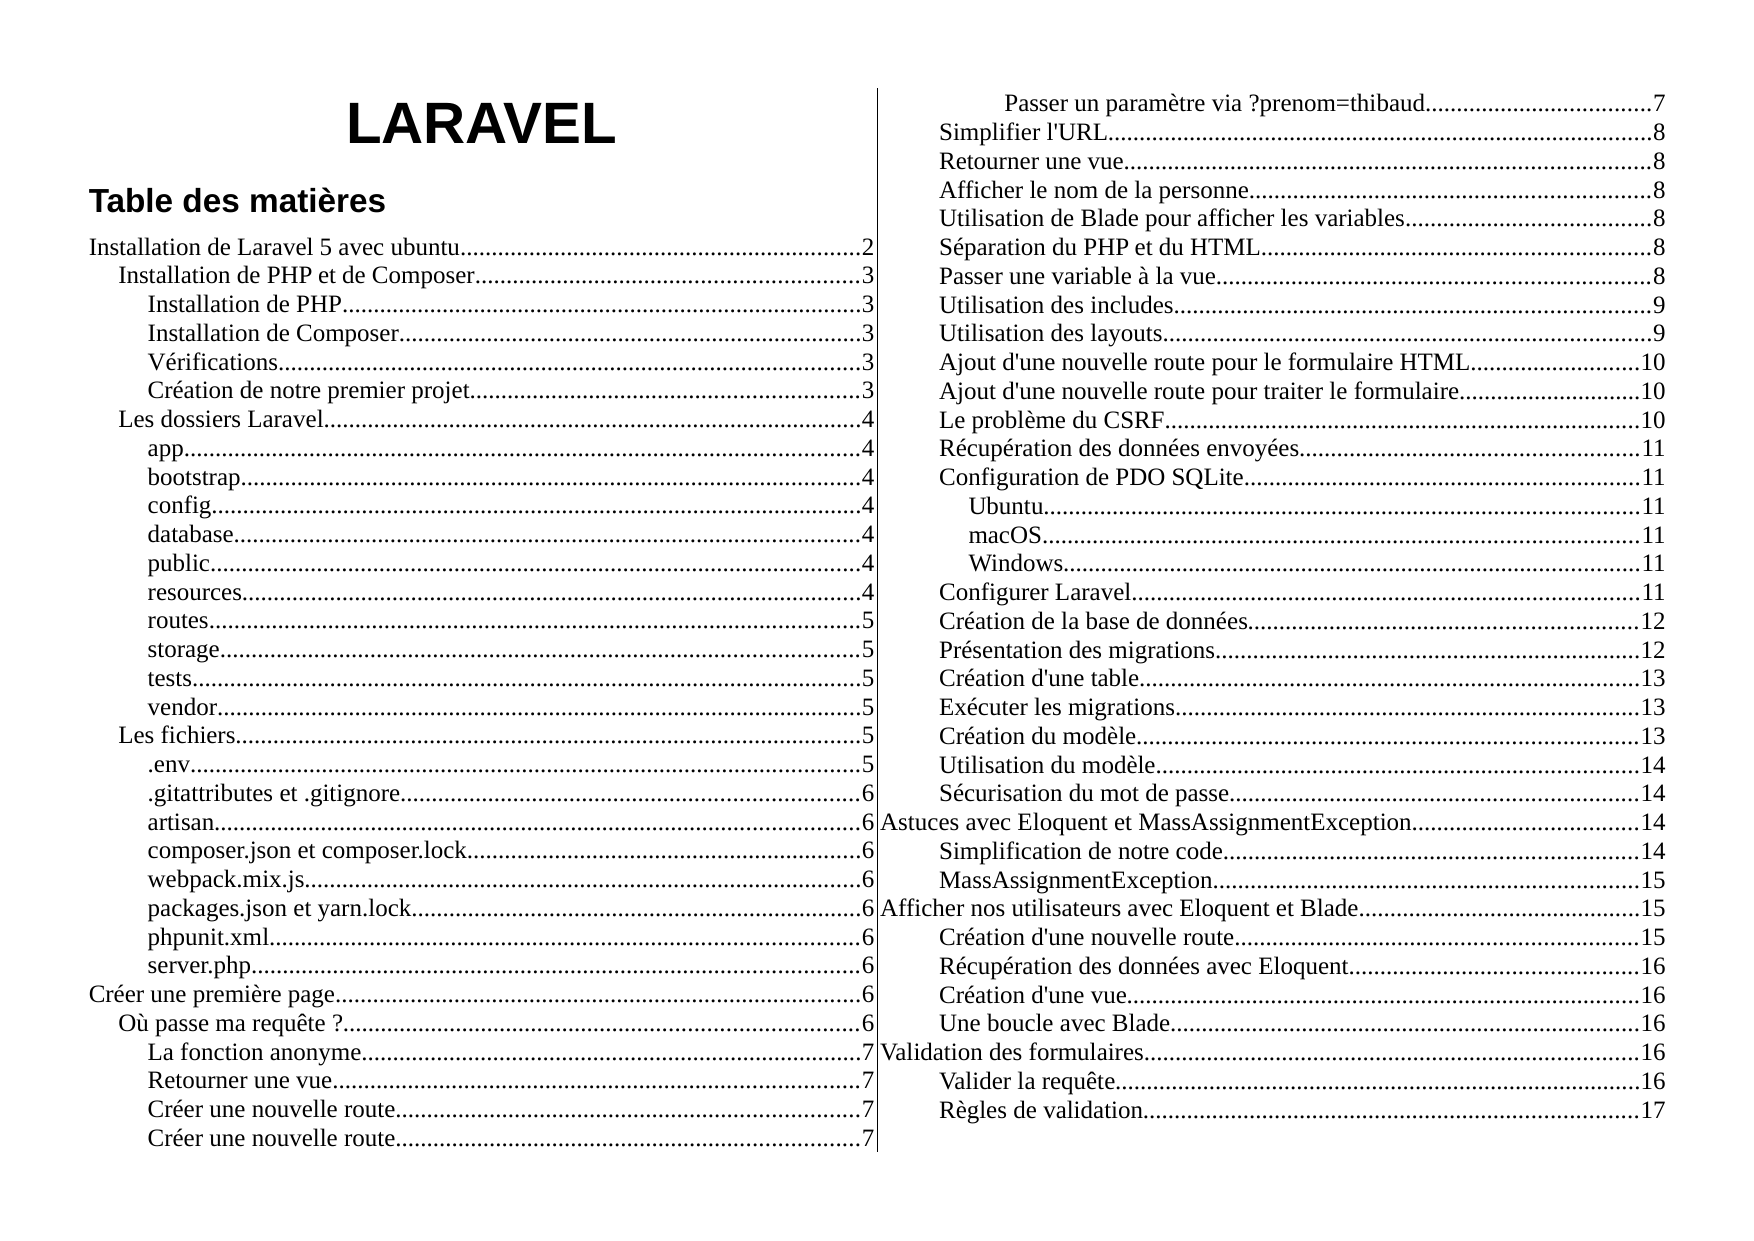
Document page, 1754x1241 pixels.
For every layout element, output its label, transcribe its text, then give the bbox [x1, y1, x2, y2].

text bootstrap 4 [147, 462, 874, 490]
text public 4 [147, 548, 874, 577]
text routes 5 [147, 605, 874, 634]
title LARAVEL [100, 88, 862, 156]
text Simplifier l'URL 8 [939, 117, 1665, 146]
text Configurer Laravel 11 [939, 577, 1665, 606]
text Où passe ma requête ? 6 [118, 1008, 874, 1037]
text database 4 [147, 519, 874, 548]
text Création de la base de données 12 [939, 606, 1665, 635]
text packages.json et yarn.lock 6 [147, 893, 874, 922]
text Utilisation du modèle 14 [939, 750, 1665, 778]
text Récupération des données avec Eloquent 16 [939, 951, 1665, 980]
text Astuces avec Eloquent et MassAssignmentException 14 [880, 807, 1665, 836]
text tests 5 [147, 663, 874, 692]
text composer.json et composer.lock 6 [147, 835, 874, 864]
text app 4 [147, 433, 874, 462]
text .gitattributes et .gitignore 6 [147, 778, 874, 807]
text Créer une nouvelle route 7 [147, 1094, 874, 1123]
text Création de notre premier projet 3 [147, 375, 874, 404]
text Vérifications 3 [147, 347, 874, 375]
text server.php 6 [147, 950, 874, 979]
text Création du modèle 13 [939, 721, 1665, 750]
text Exécuter les migrations 13 [939, 692, 1665, 721]
text artisan 6 [147, 807, 874, 835]
text Passer un paramètre via ?prenom=thibaud 7 [998, 88, 1665, 117]
text Configuration de PDO SQLite 11 [939, 462, 1665, 491]
text Règles de validation 17 [939, 1095, 1665, 1123]
text MassAssignmentException 15 [939, 865, 1665, 893]
text Installation de PHP et de Composer 3 [118, 260, 874, 289]
text Validation des formulaires 16 [880, 1037, 1665, 1066]
text Présentation des migrations 12 [939, 635, 1665, 663]
text Sécurisation du mot de passe 14 [939, 778, 1665, 807]
text Installation de Composer 3 [147, 318, 874, 347]
text .env 5 [147, 749, 874, 778]
text Windows 11 [968, 548, 1665, 577]
text Valider la requête 16 [939, 1066, 1665, 1095]
text Installation de PHP 3 [147, 289, 874, 318]
text phpunit.xml 6 [147, 922, 874, 950]
text Création d'une vue 16 [939, 980, 1665, 1008]
text Séparation du PHP et du HTML 8 [939, 232, 1665, 261]
text Ajout d'une nouvelle route pour le formulaire HTML 10 [939, 347, 1665, 376]
text webpack.mix.js 6 [147, 864, 874, 893]
text storage 5 [147, 634, 874, 663]
text Créer une nouvelle route 7 [147, 1123, 874, 1152]
text Retourner une vue 8 [939, 146, 1665, 175]
text La fonction anonyme 7 [147, 1037, 874, 1065]
text Utilisation de Blade pour afficher les variables 8 [939, 203, 1665, 232]
text Récupération des données envoyées 11 [939, 433, 1665, 462]
text Créer une première page 6 [88, 979, 874, 1008]
text Simplification de notre code 14 [939, 836, 1665, 865]
text Utilisation des layouts 9 [939, 318, 1665, 347]
text Les dossiers Laravel 4 [118, 404, 874, 433]
text Ajout d'une nouvelle route pour traiter le formulaire 10 [939, 376, 1665, 405]
text resources 4 [147, 577, 874, 605]
text Installation de Laravel 5 avec ubuntu 2 [88, 232, 874, 260]
text Création d'une table 13 [939, 663, 1665, 692]
text vendor 5 [147, 692, 874, 720]
text Le problème du CSRF 10 [939, 405, 1665, 433]
text Passer une variable à la vue 8 [939, 261, 1665, 290]
text config 4 [147, 490, 874, 519]
text macOS 11 [968, 520, 1665, 548]
text Afficher nos utilisateurs avec Eloquent et Blade 15 [880, 893, 1665, 922]
text Une boucle avec Blade 16 [939, 1008, 1665, 1037]
text Création d'une nouvelle route 15 [939, 922, 1665, 951]
text Les fichiers 5 [118, 720, 874, 749]
subtitle Table des matières [88, 181, 874, 219]
text Ubuntu 11 [968, 491, 1665, 520]
text Utilisation des includes 9 [939, 290, 1665, 318]
text Retourner une vue 7 [147, 1065, 874, 1094]
text Afficher le nom de la personne 8 [939, 175, 1665, 203]
